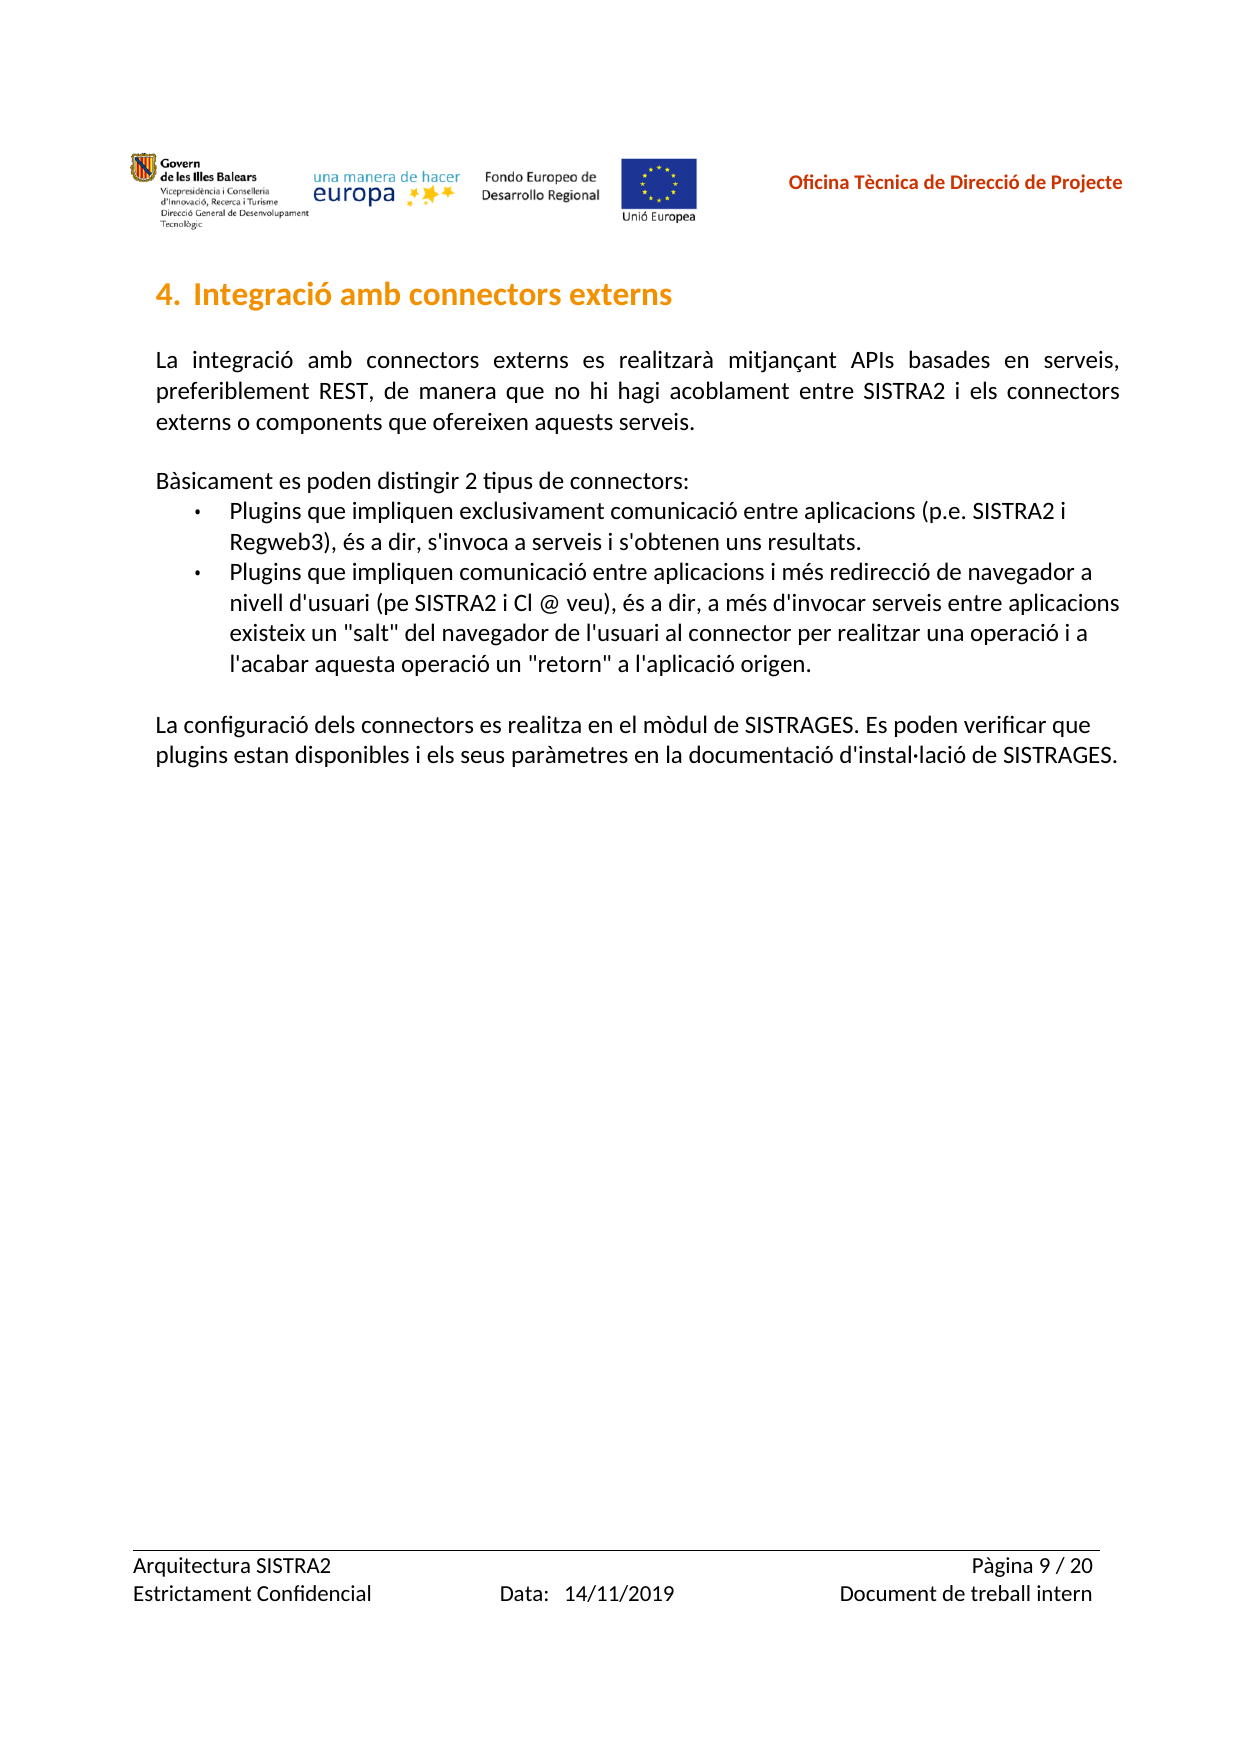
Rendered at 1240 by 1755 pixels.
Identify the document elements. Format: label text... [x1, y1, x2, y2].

list Plugins que impliquen exclusivament comunicació entre aplicacions (p.e. SISTRA2 i Regweb3), és a dir, s'invoca a serveis i s'obtenen uns resultats. [192, 496, 1121, 557]
picture [130, 152, 699, 230]
list Plugins que impliquen comunicació entre aplicacions i més redirecció de navegador a nivell d'usuari (pe SISTRA2 i Cl @ veu), és a dir, a més d'invocar serveis entre aplicacions existeix un "salt" del navegador de l'usuari al connector per realitzar una operació i a l'acabar aquesta operació un "retorn" a l'aplicació origen. [192, 557, 1121, 679]
text La configuració dels connectors es realitza en el mòdul de SISTRAGES. Es poden verificar que plugins estan disponibles i els seus paràmetres en la documentació d'instal·lació de SISTRAGES. [155, 709, 1121, 770]
text Bàsicament es poden distingir 2 tipus de connectors: [118, 465, 1121, 496]
text La integració amb connectors externs es realitzarà mitjançant APIs basades en serveis, preferiblement REST, de manera que no hi hagi acoblament entre SISTRA2 i els connectors externs o components que ofereixen aquests serveis. [156, 345, 1121, 436]
subtitle Integració amb connectors externs [156, 273, 1121, 314]
